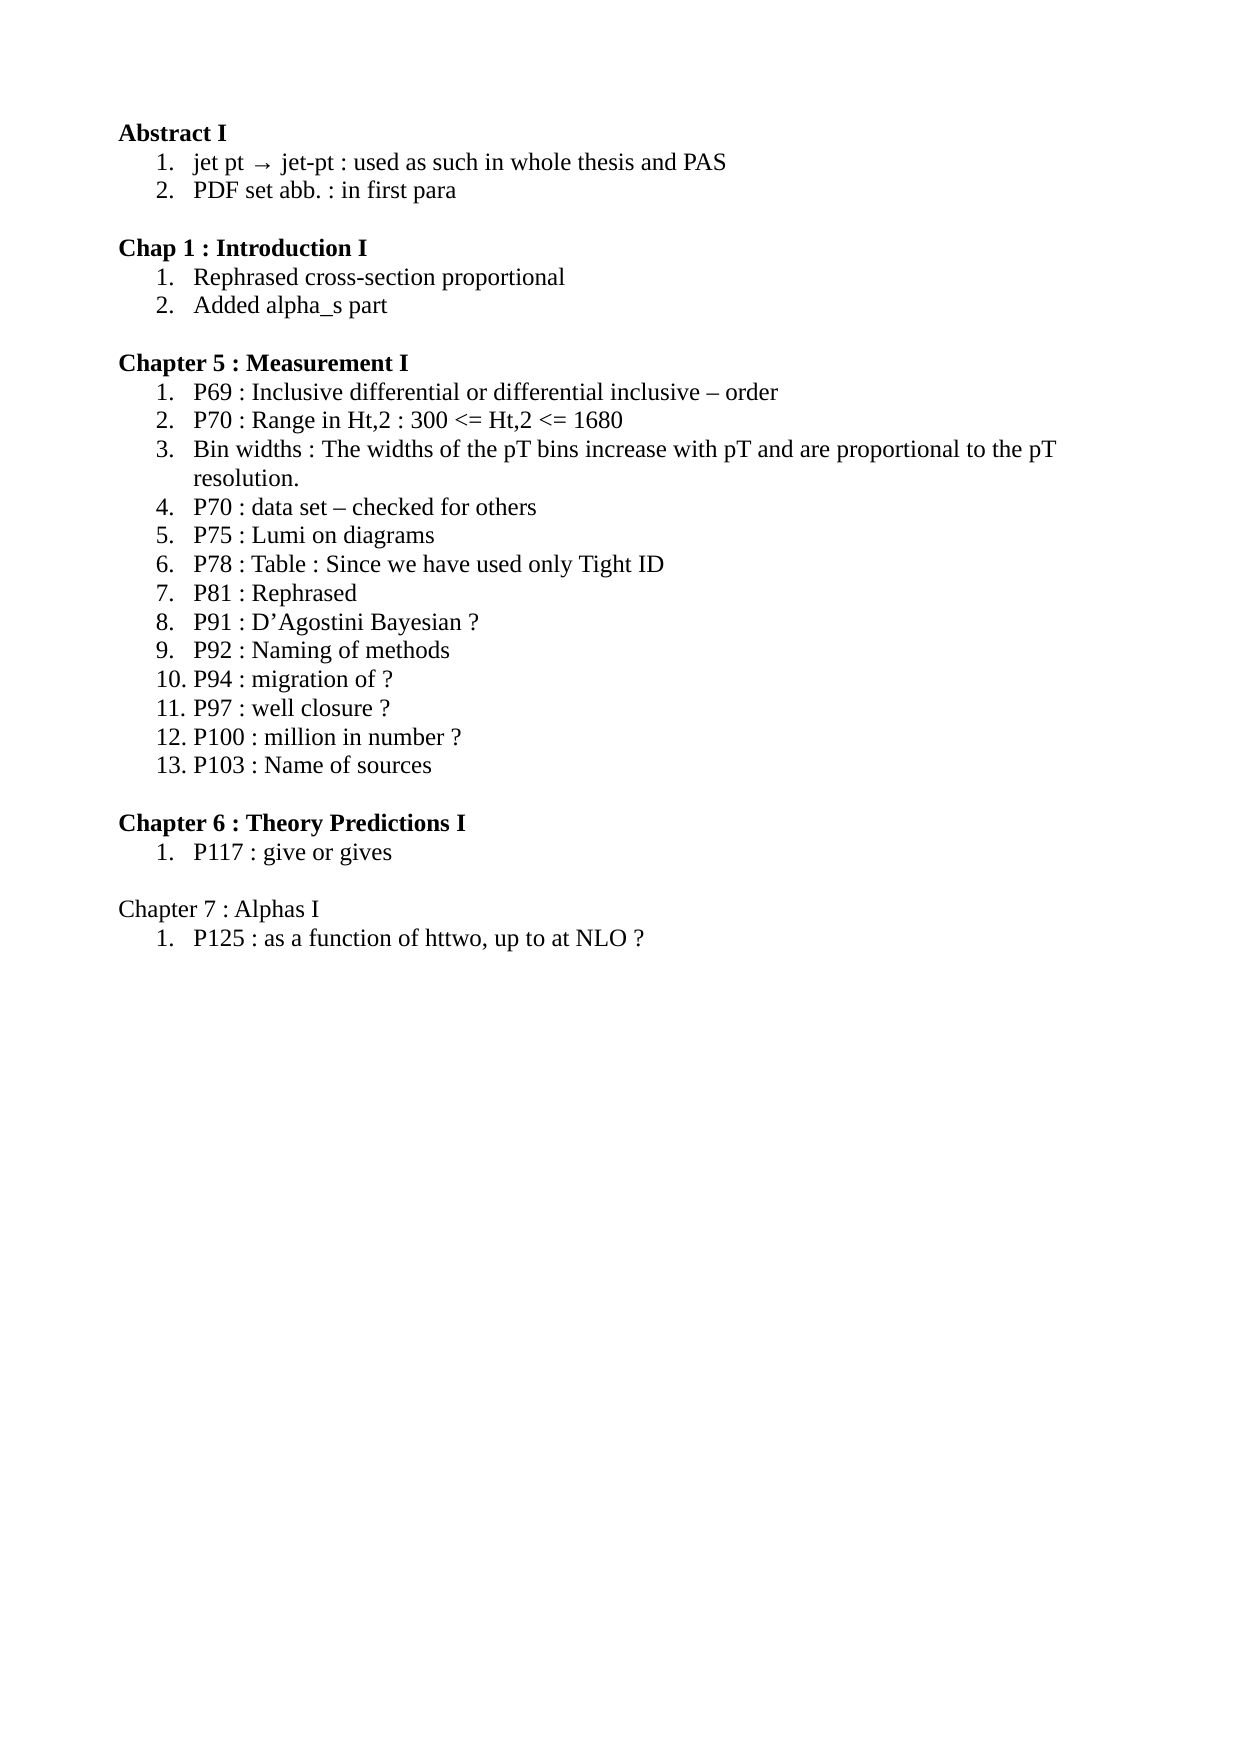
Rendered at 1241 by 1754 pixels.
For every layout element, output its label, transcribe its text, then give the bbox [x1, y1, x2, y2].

list P69 : Inclusive differential or differential inclusive – order [156, 377, 1122, 406]
list Bin widths : The widths of the pT bins increase with pT and are proportional to the pT resolution. [156, 434, 1122, 492]
list P81 : Rephrased [156, 578, 1122, 607]
list Rephrased cross-section proportional [156, 262, 1122, 291]
list P97 : well closure ? [156, 693, 1122, 722]
text Chapter 5 : Measurement I [118, 348, 1122, 377]
list P75 : Lumi on diagrams [156, 521, 1122, 549]
list P92 : Naming of methods [156, 636, 1122, 664]
list P100 : million in number ? [156, 722, 1122, 751]
list P117 : give or gives [156, 837, 1122, 866]
list P94 : migration of ? [156, 664, 1122, 693]
text Chapter 6 : Theory Predictions I [118, 808, 1122, 837]
text Chap 1 : Introduction I [118, 233, 1122, 262]
list Added alpha_s part [156, 291, 1122, 319]
list P103 : Name of sources [156, 751, 1122, 779]
list P78 : Table : Since we have used only Tight ID [156, 549, 1122, 578]
list P91 : D’Agostini Bayesian ? [156, 607, 1122, 636]
list PDF set abb. : in first para [156, 176, 1122, 204]
list P70 : data set – checked for others [156, 492, 1122, 521]
list jet pt → jet-pt : used as such in whole thesis and PAS [156, 147, 1122, 176]
text Abstract I [118, 118, 1122, 147]
list P125 : as a function of httwo, up to at NLO ? [156, 923, 1122, 952]
list P70 : Range in Ht,2 : 300 <= Ht,2 <= 1680 [156, 406, 1122, 434]
text Chapter 7 : Alphas I [118, 894, 1122, 923]
